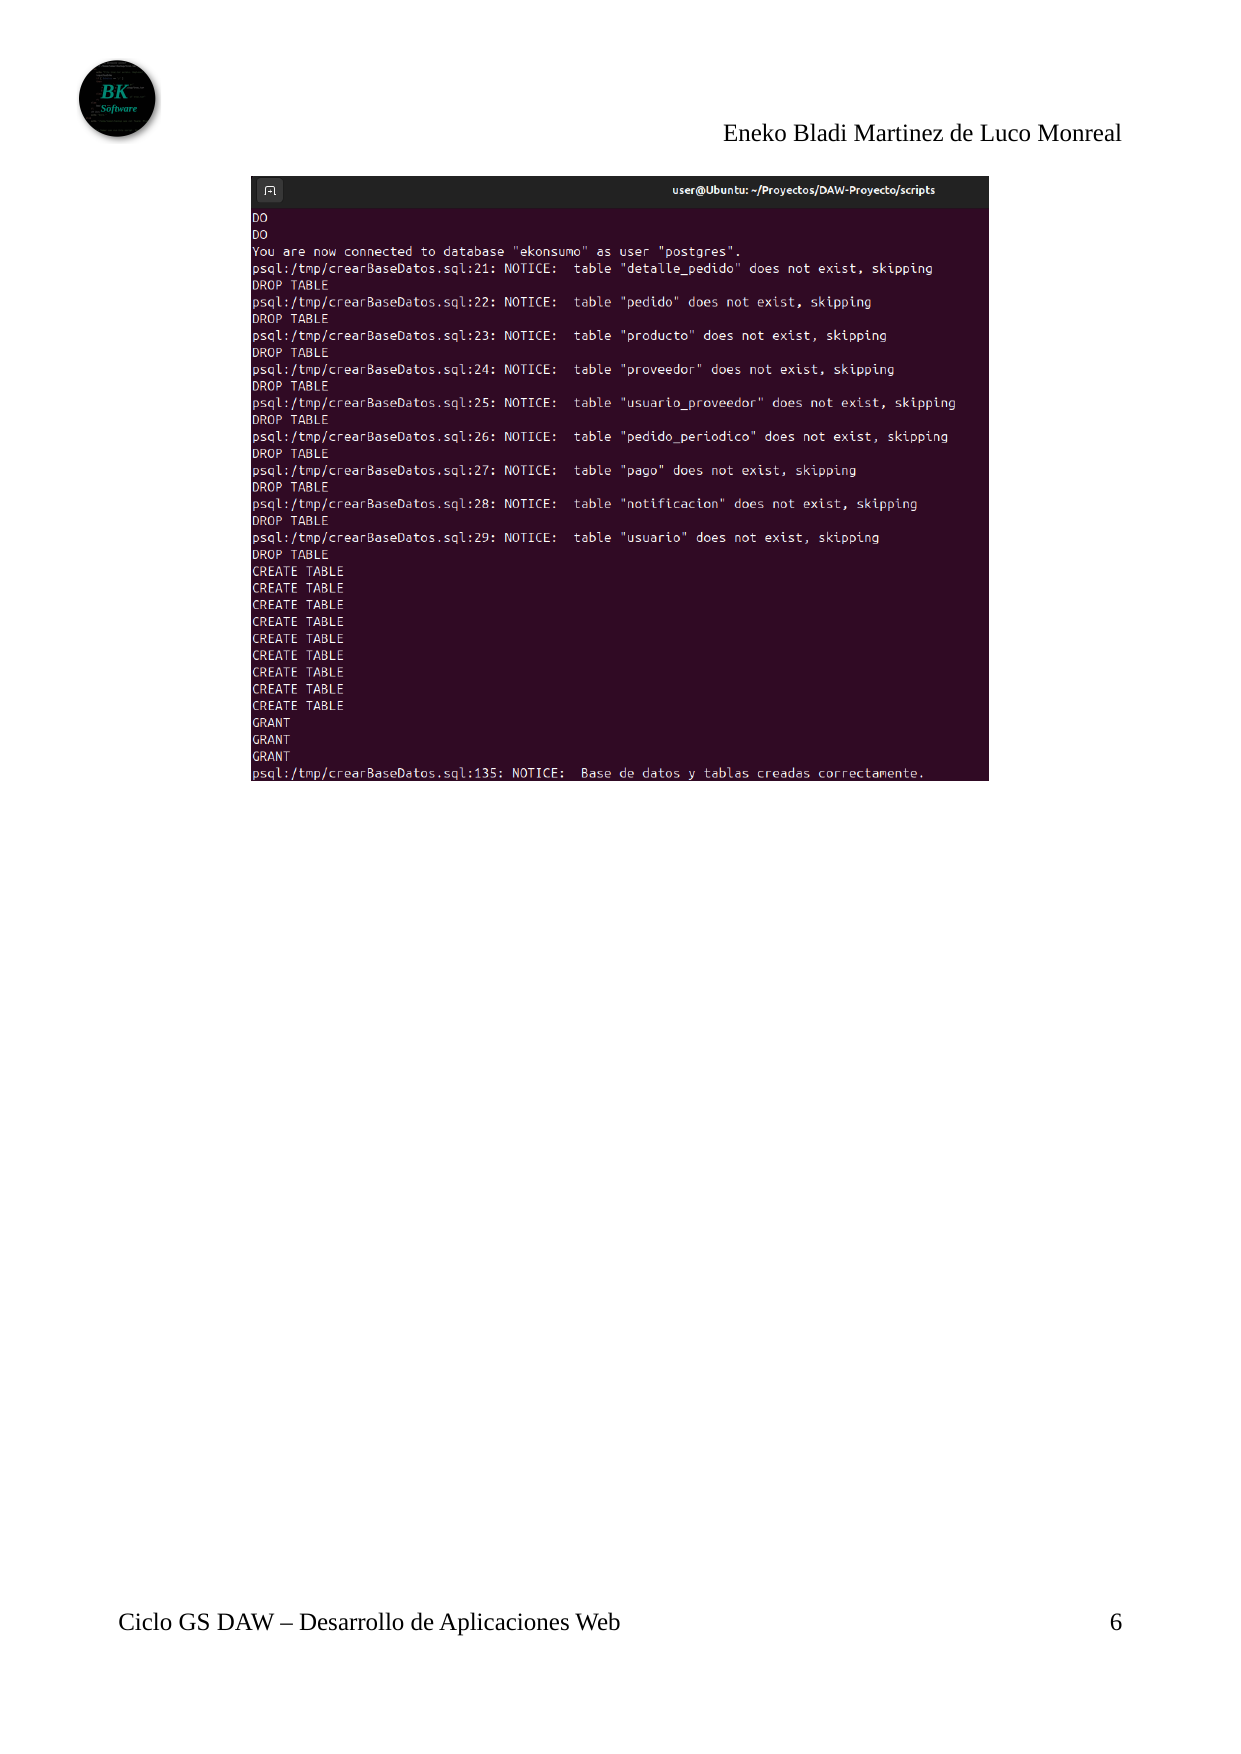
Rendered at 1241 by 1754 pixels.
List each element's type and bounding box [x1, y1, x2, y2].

picture [76, 58, 162, 144]
picture [251, 176, 989, 781]
